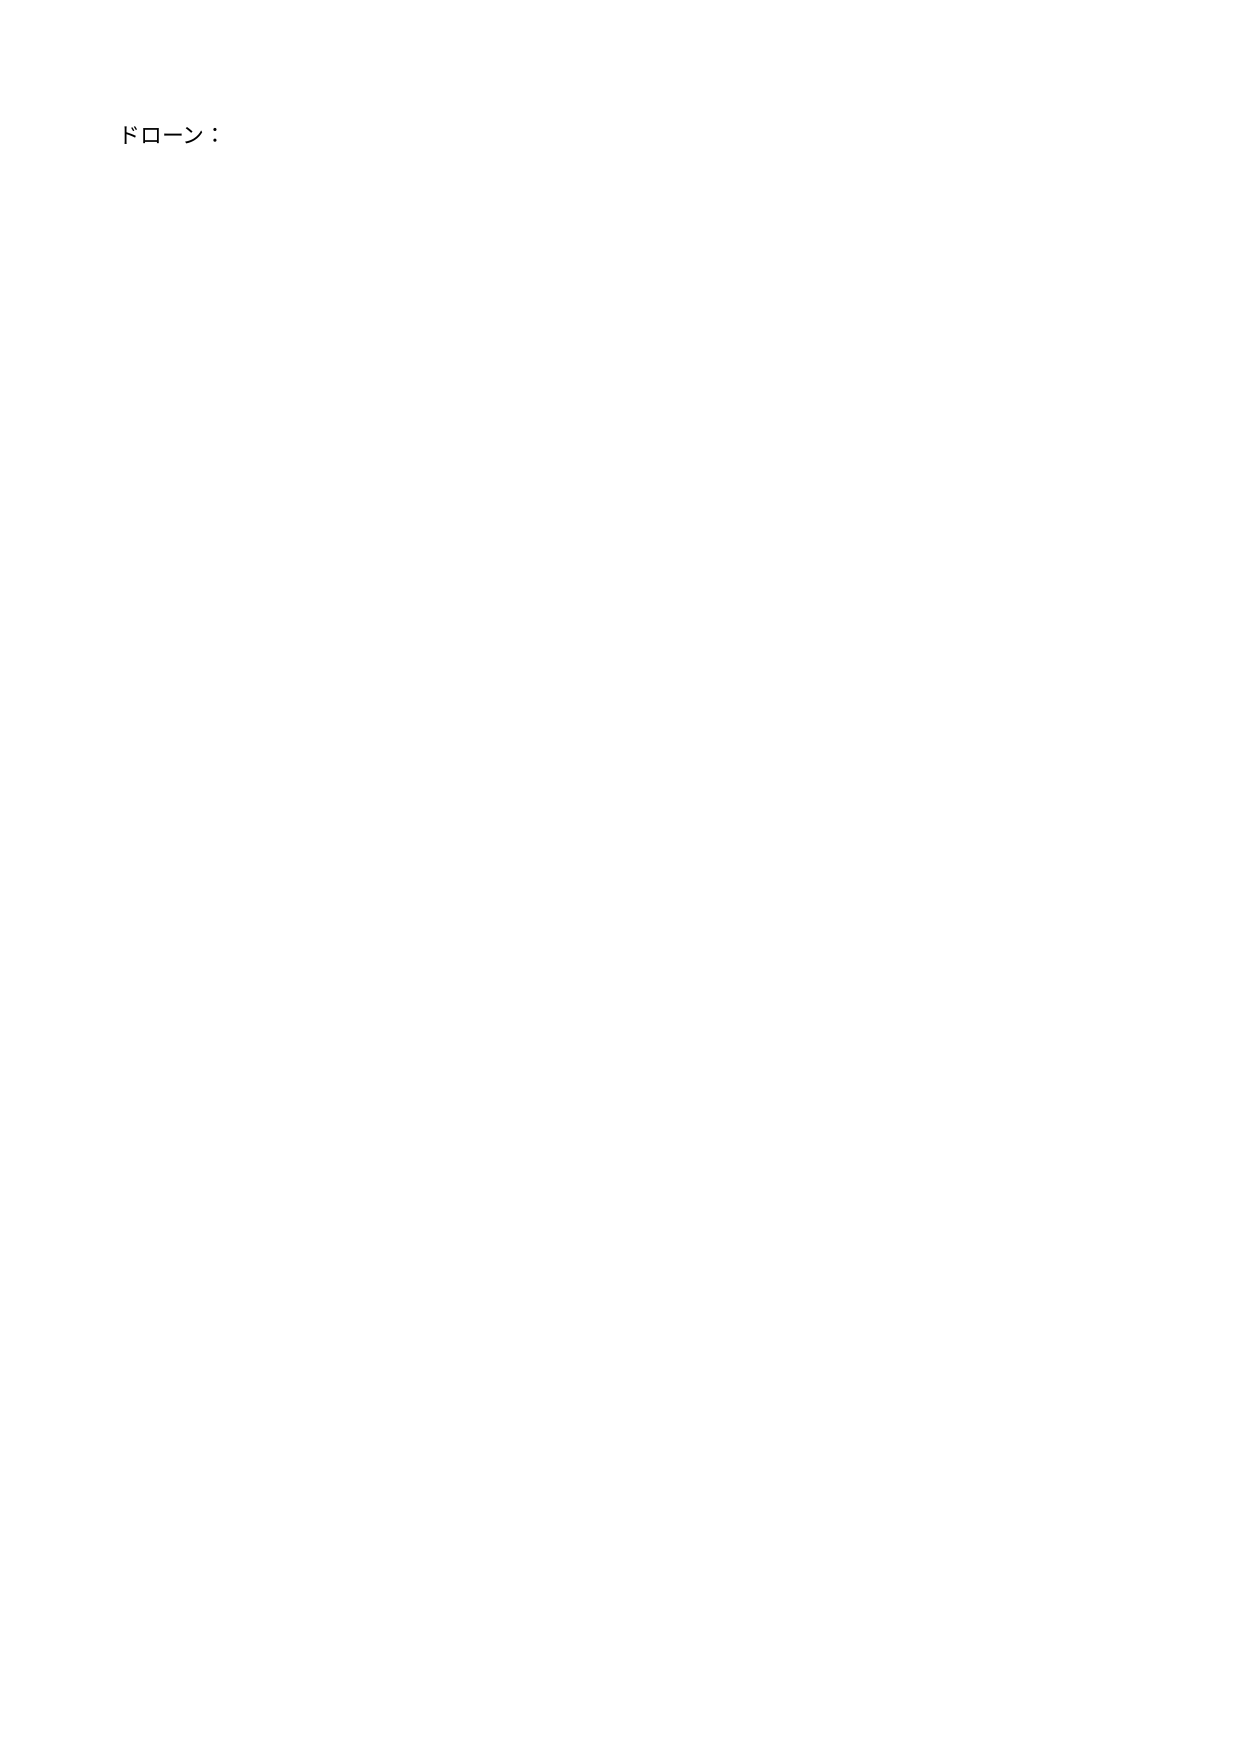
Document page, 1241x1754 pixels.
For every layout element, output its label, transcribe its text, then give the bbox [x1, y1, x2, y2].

text ドローン： [118, 118, 1122, 150]
